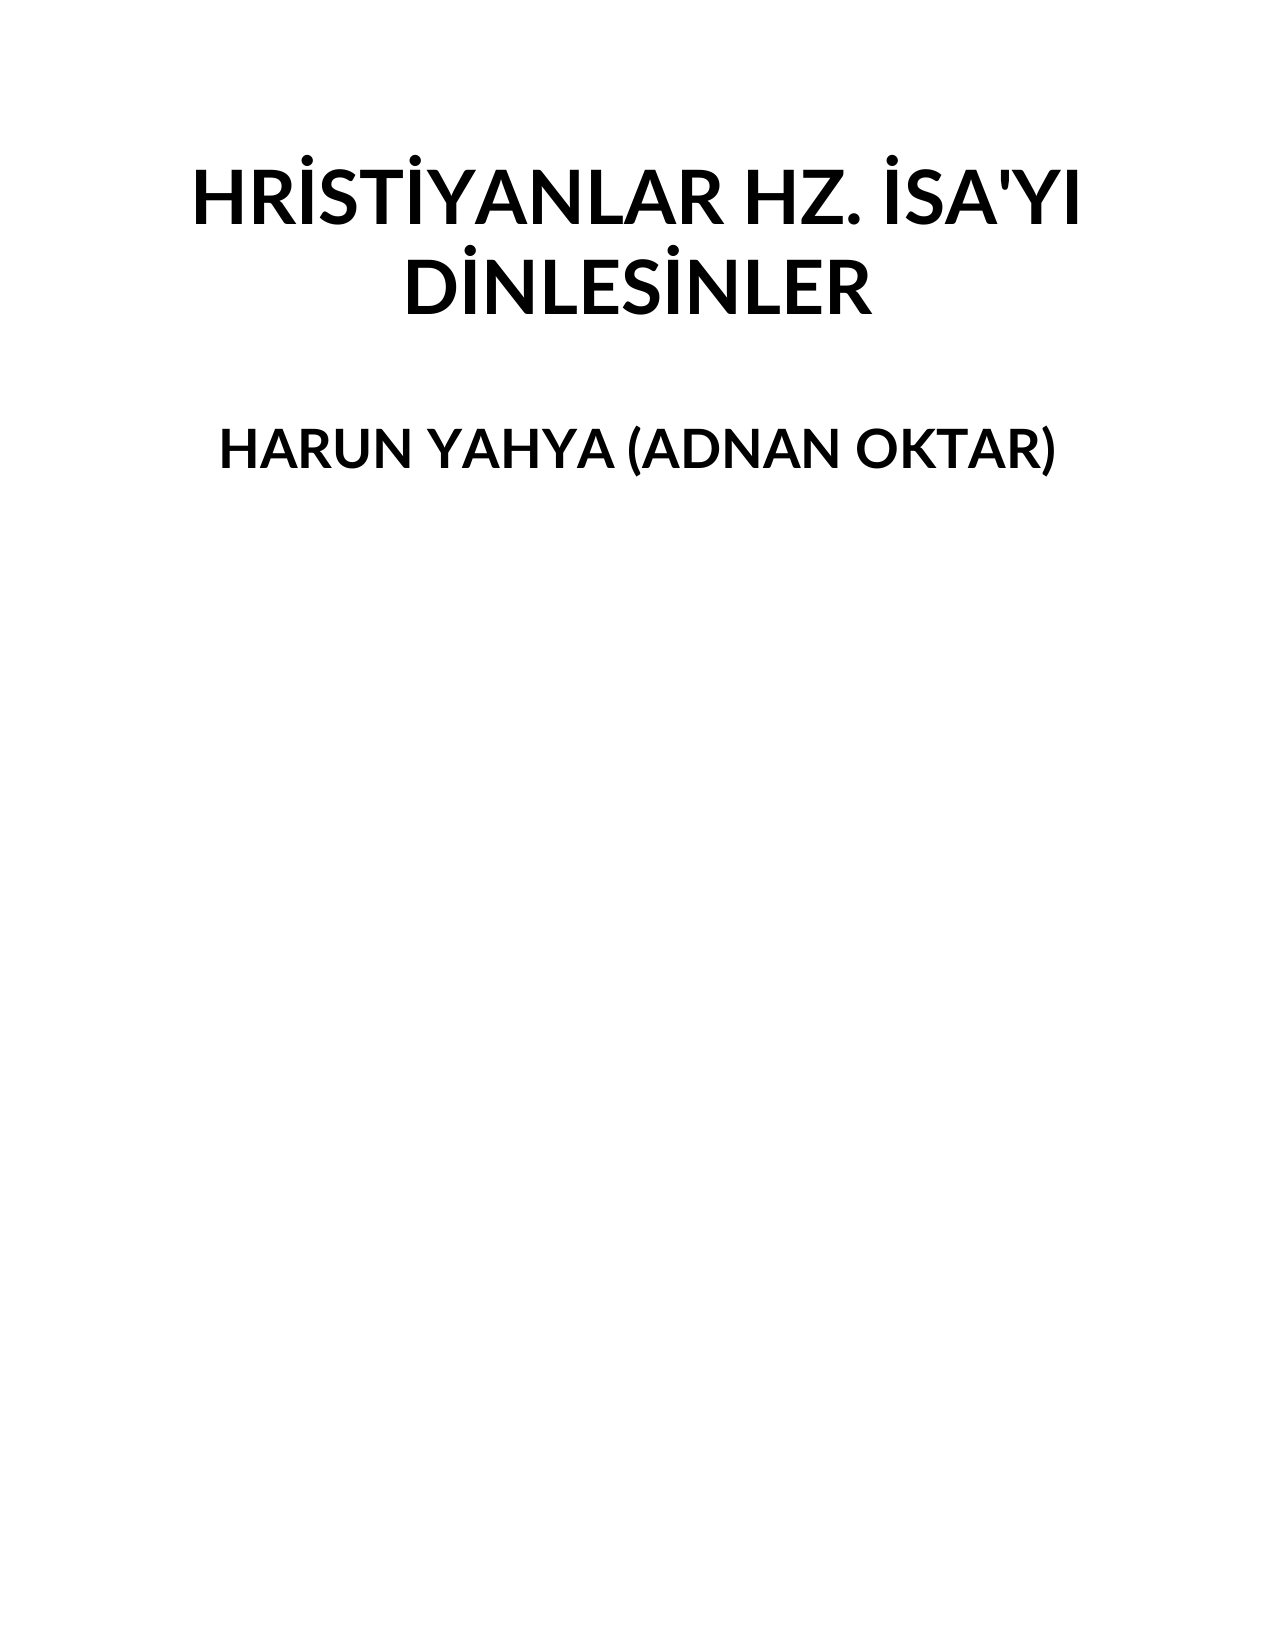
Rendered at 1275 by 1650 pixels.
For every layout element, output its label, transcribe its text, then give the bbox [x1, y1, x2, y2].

subtitle HRİSTİYANLAR HZ. İSA'YI DİNLESİNLER [75, 150, 1200, 330]
text HARUN YAHYA (ADNAN OKTAR) [75, 415, 1200, 480]
